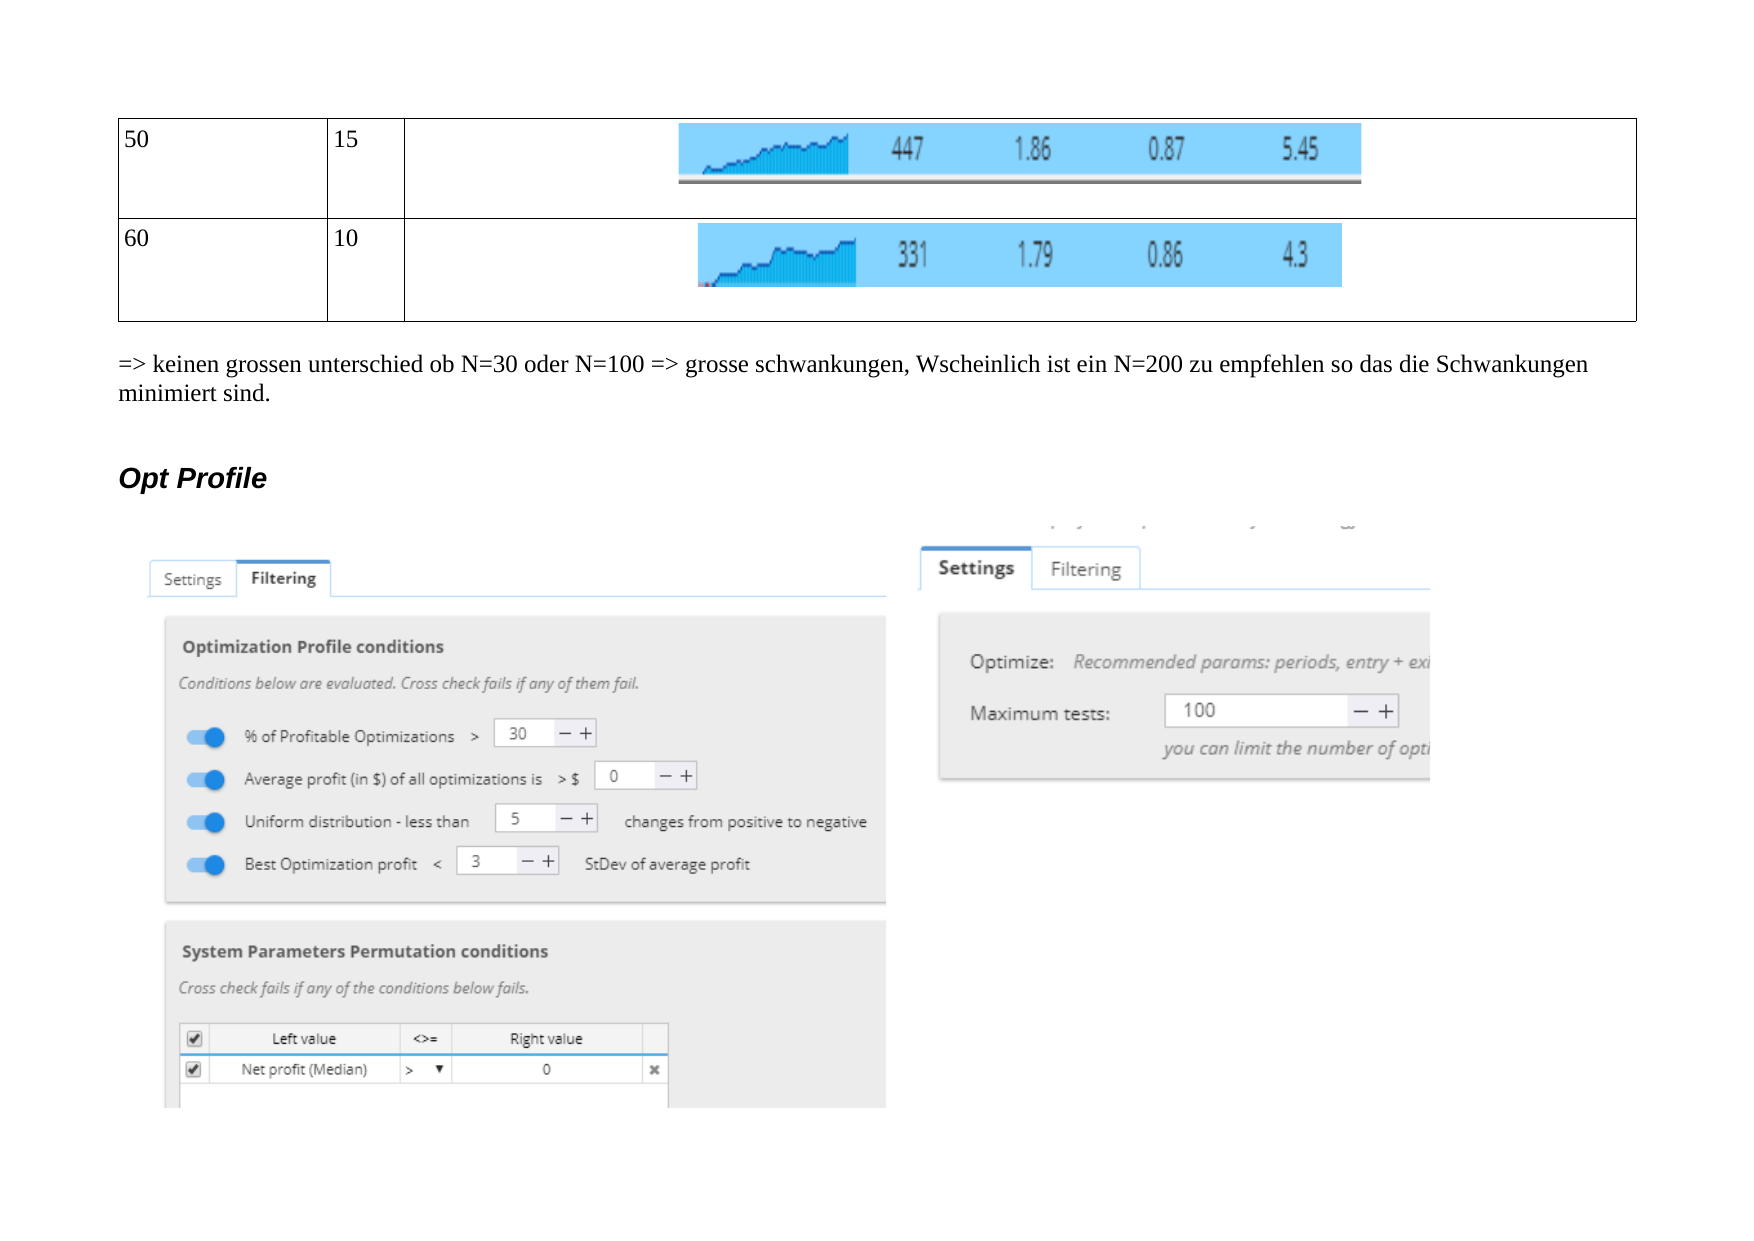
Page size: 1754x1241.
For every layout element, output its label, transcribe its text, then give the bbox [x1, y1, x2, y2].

text => keinen grossen unterschied ob N=30 oder N=100 => grosse schwankungen, Wscheinlich ist ein N=200 zu empfehlen so das die Schwankungen minimiert sind. [118, 349, 1636, 407]
picture [917, 526, 1430, 794]
picture [697, 223, 1342, 287]
table_cell [405, 219, 1636, 223]
table_cell 10 [328, 219, 404, 321]
table_cell 15 [328, 119, 404, 218]
table_cell 60 [119, 219, 327, 321]
table_cell 50 [119, 119, 327, 218]
table_cell [405, 224, 1636, 321]
picture [678, 123, 1362, 184]
picture [147, 548, 887, 1108]
subtitle Opt Profile [118, 461, 1636, 494]
table_cell [405, 119, 1636, 218]
